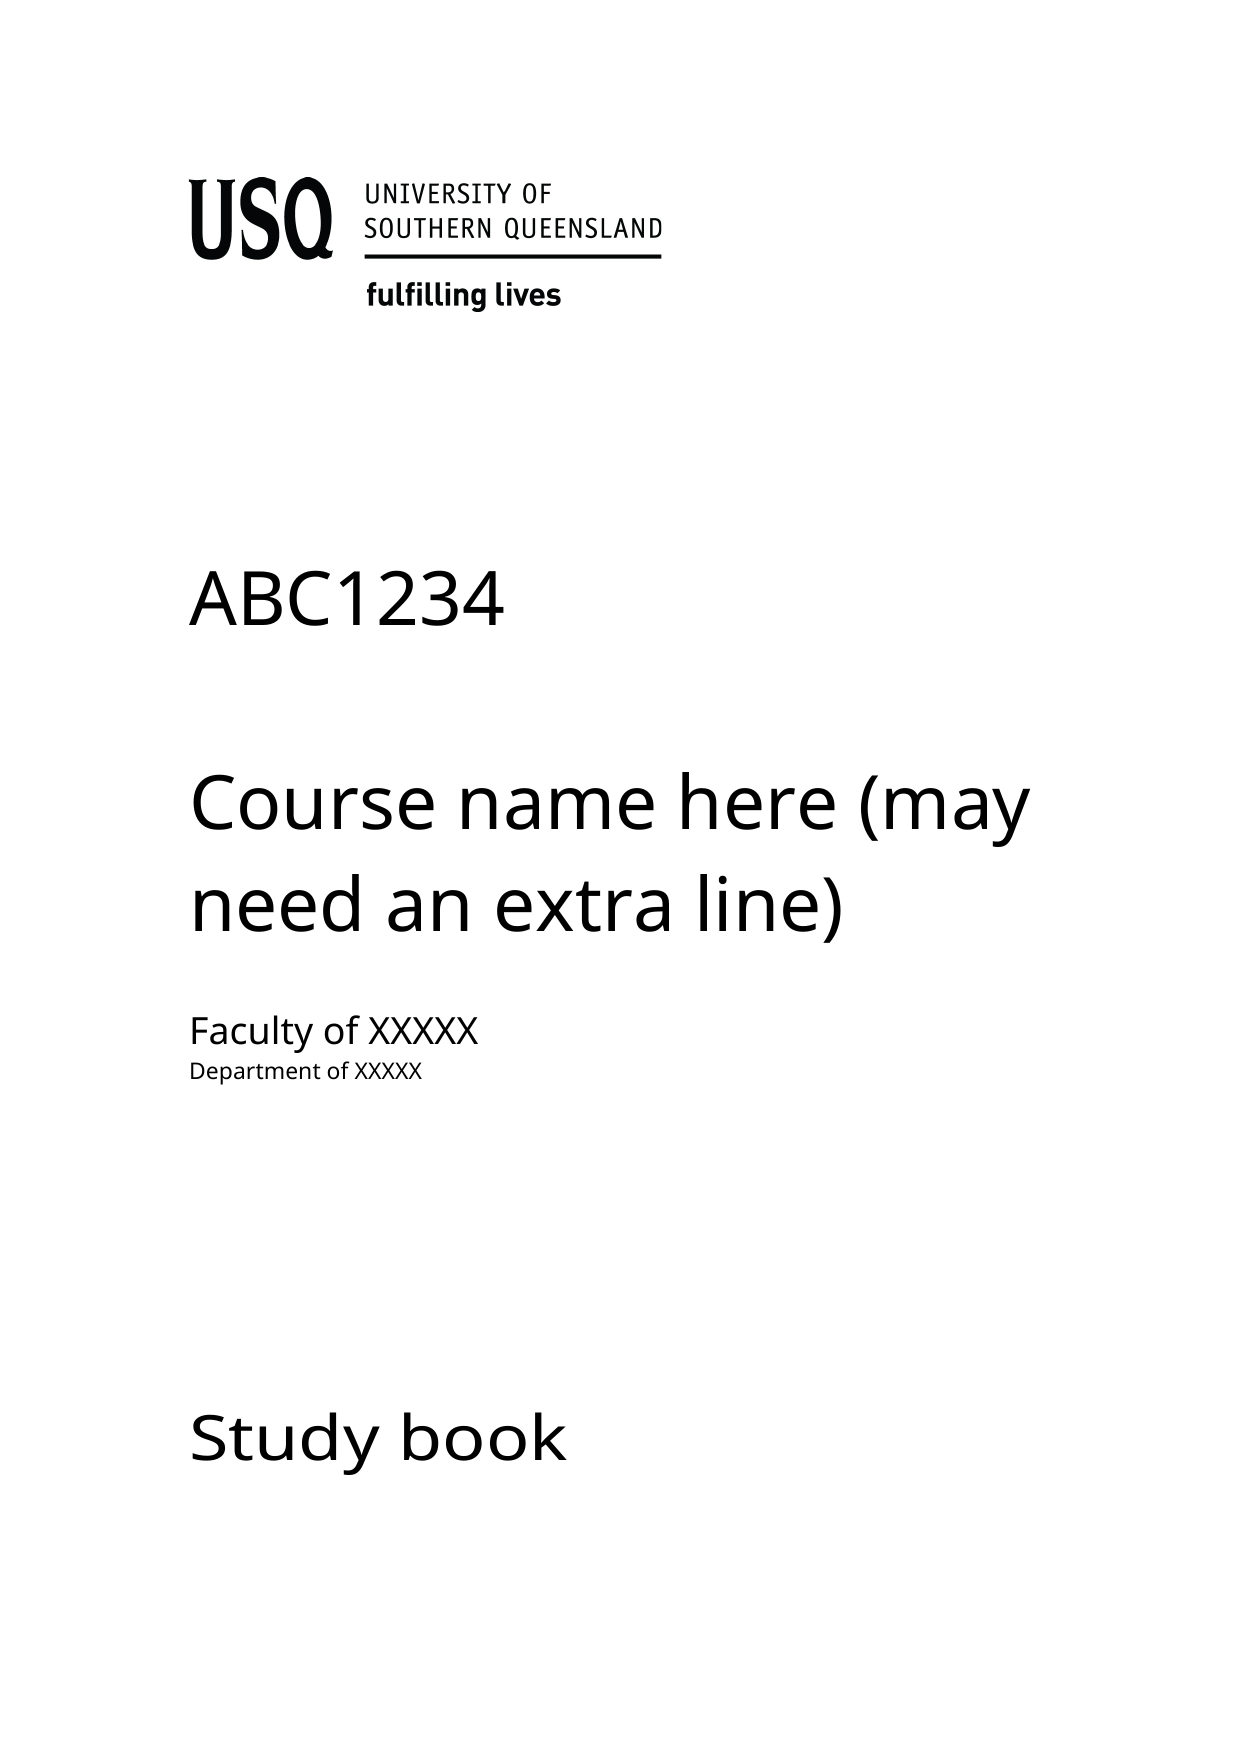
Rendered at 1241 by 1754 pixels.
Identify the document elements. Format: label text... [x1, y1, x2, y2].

text Department of XXXXX [189, 1055, 1051, 1087]
text Faculty of XXXXX [189, 1004, 1051, 1055]
picture [188, 177, 662, 312]
text Study book [189, 1394, 1051, 1479]
title ABC1234 Course name here (may need an extra line) [189, 545, 1051, 954]
